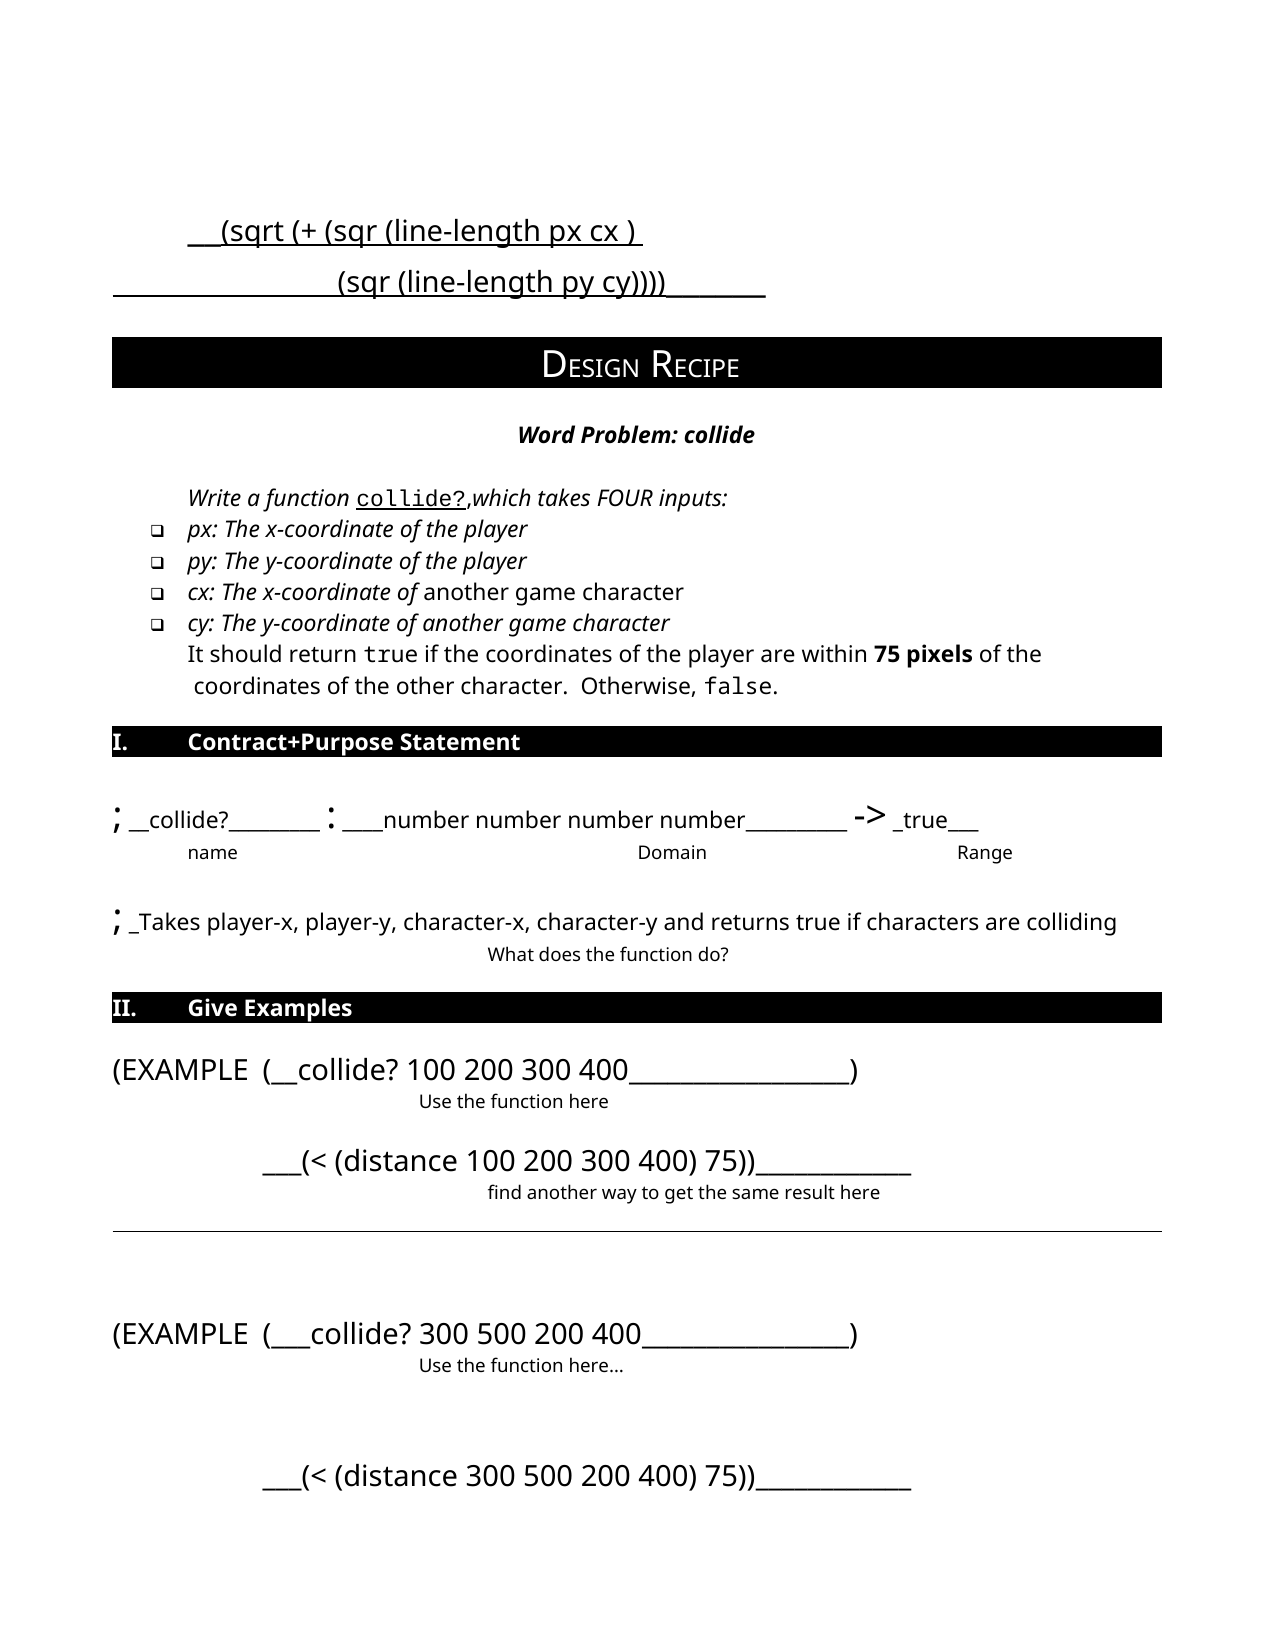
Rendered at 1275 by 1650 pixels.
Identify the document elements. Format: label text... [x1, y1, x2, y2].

list cy: The y-coordinate of another game character [150, 607, 1162, 638]
text (EXAMPLE (___collide? 300 500 200 400________________) [112, 1313, 1162, 1353]
text __(sqrt (+ (sqr (line-length px cx ) [112, 201, 1162, 252]
text Use the function here [337, 1089, 1162, 1114]
text What does the function do? [112, 941, 1162, 967]
subtitle Give Examples [112, 992, 1162, 1023]
subtitle Contract+Purpose Statement [112, 726, 1162, 757]
text Write a function collide?,which takes FOUR inputs: [112, 482, 1162, 513]
list py: The y-coordinate of the player [150, 544, 1162, 576]
text Word Problem: collide [112, 419, 1162, 451]
text Design Recipe [112, 337, 1162, 388]
text Use the function here… [337, 1353, 1162, 1378]
text find another way to get the same result here [487, 1179, 1162, 1205]
text ___(< (distance 100 200 300 400) 75))____________ [187, 1140, 1162, 1179]
text (sqr (line-length py cy))))______ [112, 252, 1162, 303]
text It should return true if the coordinates of the player are within 75 pixels of the coordinates of the other character. Otherwise, false. [112, 638, 1162, 701]
text ___(< (distance 300 500 200 400) 75))____________ [187, 1455, 1162, 1494]
text (EXAMPLE (__collide? 100 200 300 400_________________) [112, 1049, 1162, 1089]
text name Domain Range [112, 839, 1162, 865]
list px: The x-coordinate of the player [150, 513, 1162, 544]
text ; _Takes player-x, player-y, character-x, character-y and returns true if characters are colliding [112, 890, 1162, 941]
text ; __collide?_________ : ____number number number number__________ -> _true___ [112, 788, 1162, 839]
list cx: The x-coordinate of another game character [150, 576, 1162, 607]
